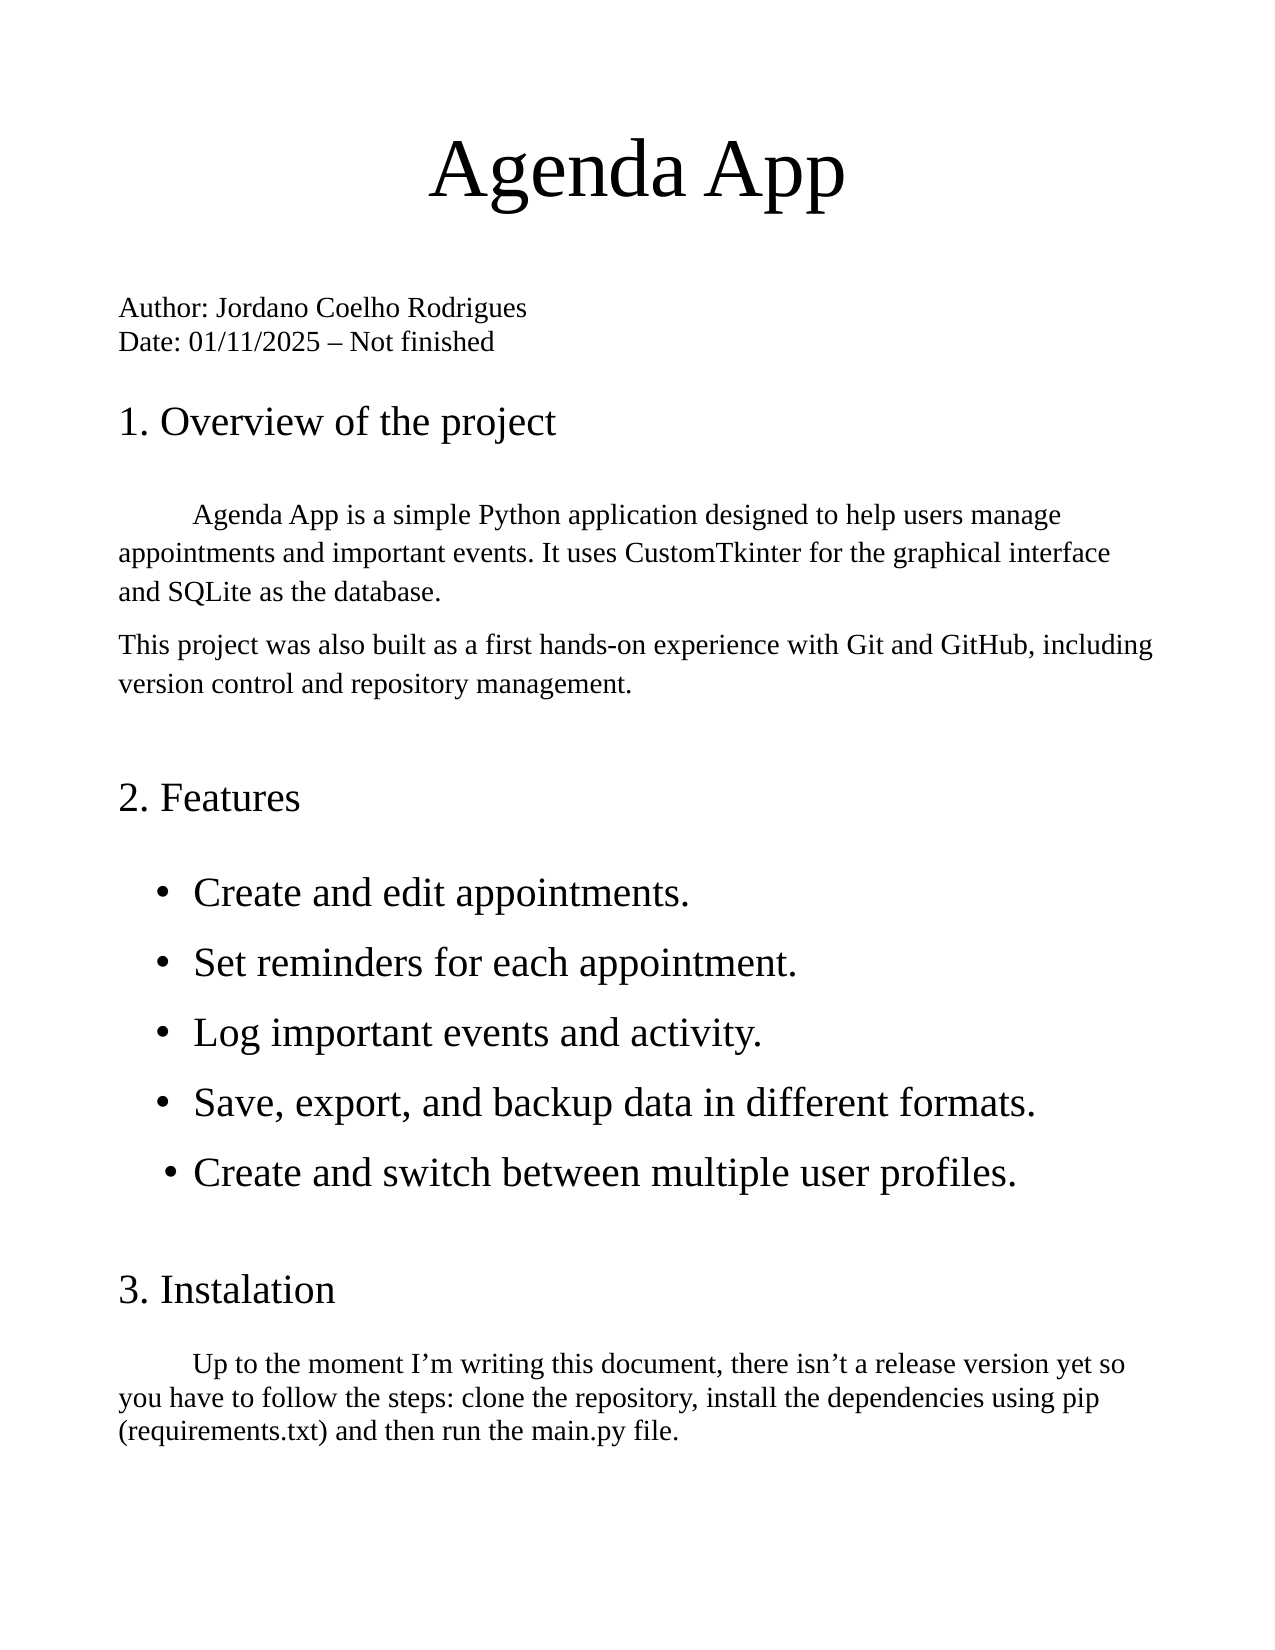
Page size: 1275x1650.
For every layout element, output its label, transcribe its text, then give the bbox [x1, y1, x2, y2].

text Date: 01/11/2025 – Not finished [118, 324, 1157, 358]
text 1. Overview of the project [118, 396, 1157, 444]
text This project was also built as a first hands-on experience with Git and GitHub, including version control and repository management. [118, 627, 1157, 699]
list Log important events and activity. [156, 1007, 1157, 1056]
list Create and switch between multiple user profiles. [164, 1147, 1157, 1195]
text Agenda App [118, 118, 1157, 214]
list Set reminders for each appointment. [156, 938, 1157, 986]
list Save, export, and backup data in different formats. [156, 1077, 1157, 1125]
text 2. Features [118, 772, 1157, 820]
text Up to the moment I’m writing this document, there isn’t a release version yet so you have to follow the steps: clone the repository, install the dependencies using pip (requirements.txt) and then run the main.py file. [118, 1346, 1157, 1447]
list Create and edit appointments. [156, 868, 1157, 916]
text Agenda App is a simple Python application designed to help users manage appointments and important events. It uses CustomTkinter for the graphical interface and SQLite as the database. [118, 497, 1157, 608]
text Author: Jordano Coelho Rodrigues [118, 291, 1157, 324]
text 3. Instalation [118, 1265, 1157, 1313]
